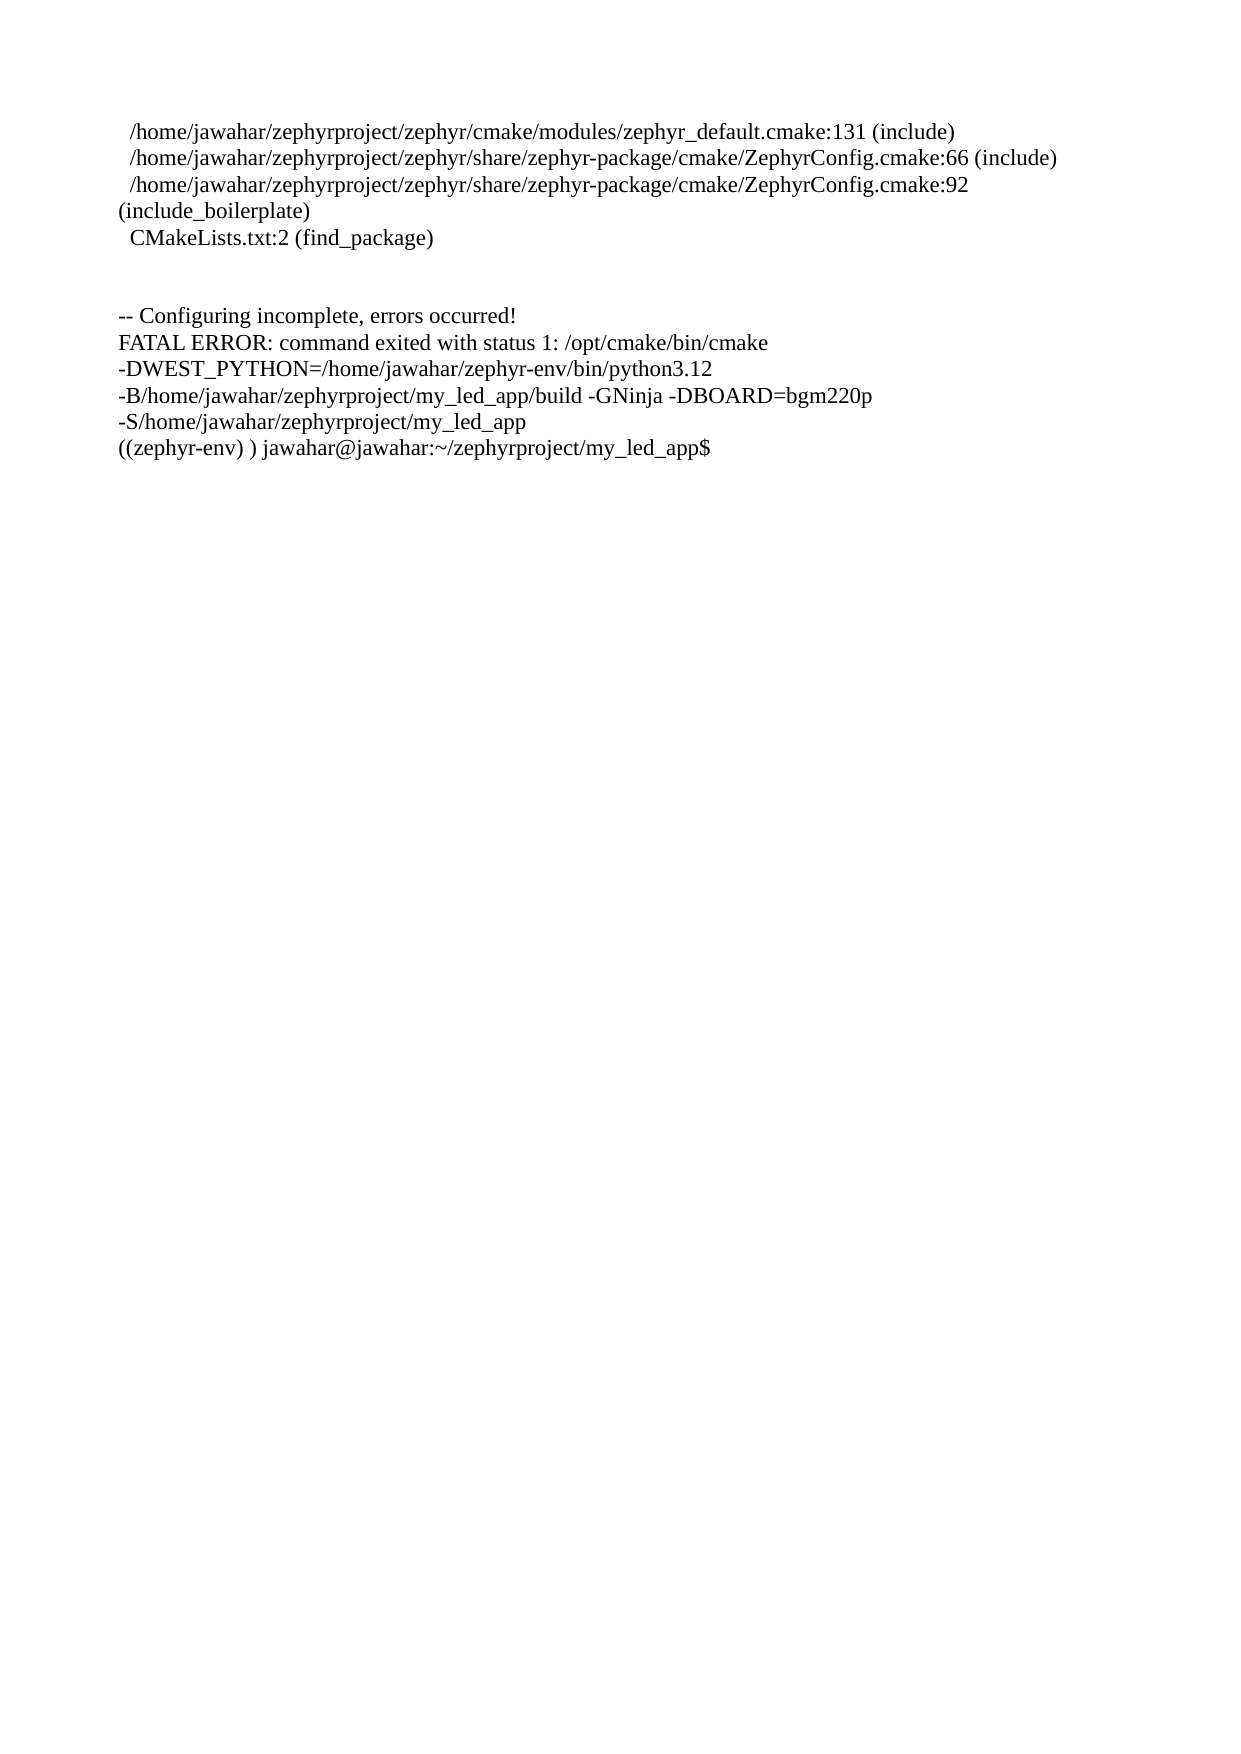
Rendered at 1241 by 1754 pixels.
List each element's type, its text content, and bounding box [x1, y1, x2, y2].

text /home/jawahar/zephyrproject/zephyr/share/zephyr-package/cmake/ZephyrConfig.cmake:92 (include_boilerplate) [118, 171, 1122, 223]
text /home/jawahar/zephyrproject/zephyr/cmake/modules/zephyr_default.cmake:131 (include) [118, 118, 1122, 144]
text CMakeLists.txt:2 (find_package) [118, 223, 1122, 250]
text FATAL ERROR: command exited with status 1: /opt/cmake/bin/cmake -DWEST_PYTHON=/home/jawahar/zephyr-env/bin/python3.12 -B/home/jawahar/zephyrproject/my_led_app/build -GNinja -DBOARD=bgm220p -S/home/jawahar/zephyrproject/my_led_app [118, 329, 1122, 434]
text ((zephyr-env) ) jawahar@jawahar:~/zephyrproject/my_led_app$ [118, 434, 1122, 461]
text -- Configuring incomplete, errors occurred! [118, 303, 1122, 329]
text /home/jawahar/zephyrproject/zephyr/share/zephyr-package/cmake/ZephyrConfig.cmake:66 (include) [118, 144, 1122, 171]
